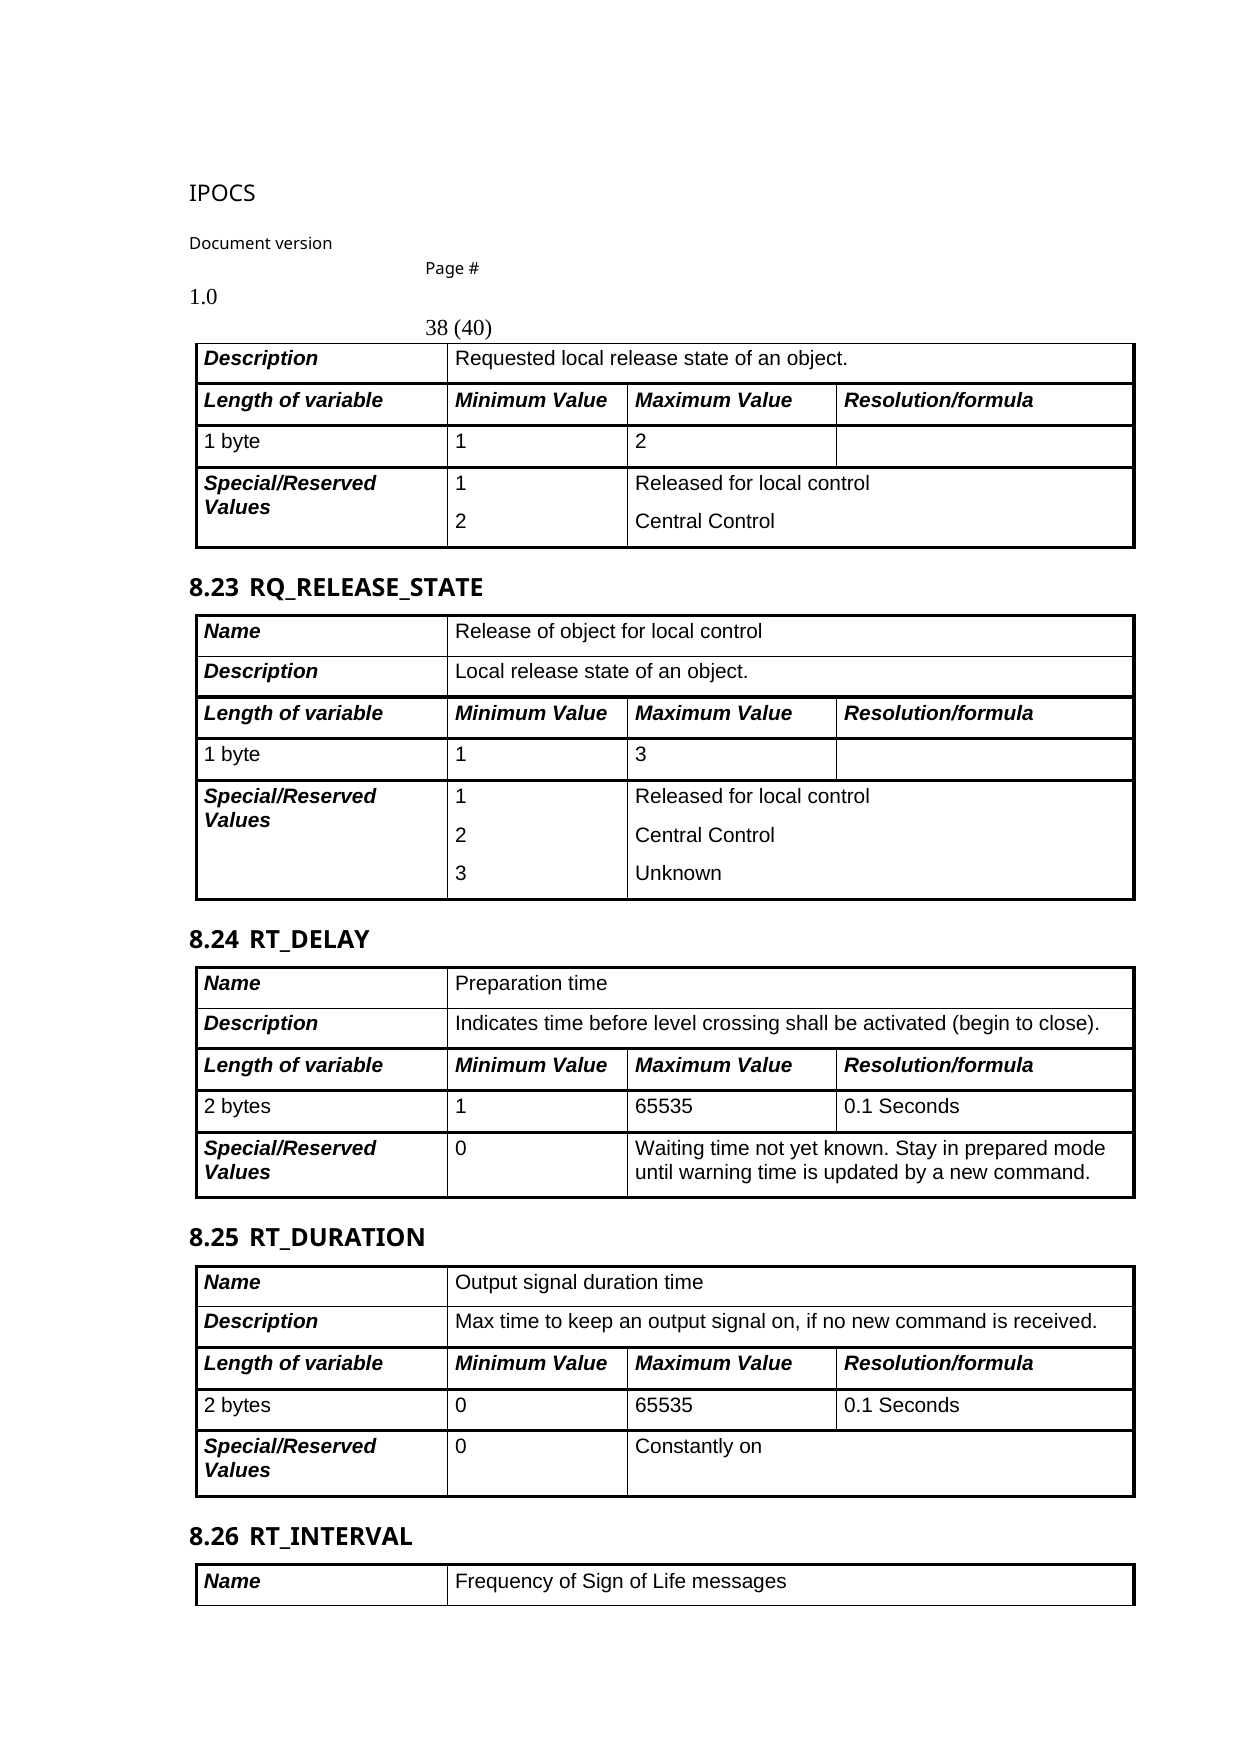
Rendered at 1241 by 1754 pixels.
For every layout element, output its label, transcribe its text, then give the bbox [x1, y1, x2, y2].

table_cell 0 [448, 1432, 627, 1495]
table_cell Description [198, 657, 447, 695]
table_cell Minimum Value [448, 699, 627, 737]
table_cell 1 2 [448, 469, 627, 546]
table_cell 0.1 Seconds [837, 1092, 1132, 1131]
table_cell 1 [448, 427, 627, 466]
table_cell Resolution/formula [837, 1050, 1132, 1089]
subtitle RT_DELAY [189, 921, 1122, 956]
table_header Name [198, 617, 447, 656]
table_cell Released for local control Central Control Unknown [628, 782, 1132, 897]
table_header Release of object for local control [448, 617, 1132, 656]
table_cell Minimum Value [448, 1050, 627, 1089]
table_cell Constantly on [628, 1432, 1132, 1495]
table_cell Length of variable [198, 385, 447, 424]
table_header Name [198, 1566, 447, 1605]
table_cell Length of variable [198, 1050, 447, 1089]
table_cell [837, 427, 1132, 466]
table_cell Maximum Value [628, 1349, 836, 1387]
subtitle RT_INTERVAL [189, 1519, 1122, 1553]
table_cell 1 [448, 740, 627, 779]
table_cell Released for local control Central Control [628, 469, 1132, 546]
table_header Frequency of Sign of Life messages [448, 1566, 1132, 1605]
table_cell Maximum Value [628, 385, 836, 424]
table_header Output signal duration time [448, 1268, 1132, 1306]
subtitle RT_DURATION [189, 1220, 1122, 1254]
table_cell 1 2 3 [448, 782, 627, 897]
table_cell Requested local release state of an object. [448, 344, 1132, 382]
table_cell Local release state of an object. [448, 657, 1132, 695]
table_cell 0 [448, 1391, 627, 1429]
table_cell Length of variable [198, 699, 447, 737]
table_cell Waiting time not yet known. Stay in prepared mode until warning time is updated by a new command. [628, 1134, 1132, 1196]
table_cell Special/Reserved Values [198, 1432, 447, 1495]
table_cell 0 [448, 1134, 627, 1196]
table_cell 1 byte [198, 427, 447, 466]
table_cell Special/Reserved Values [198, 469, 447, 546]
table_cell 2 bytes [198, 1092, 447, 1131]
table_cell Minimum Value [448, 1349, 627, 1387]
table_cell Resolution/formula [837, 1349, 1132, 1387]
table_header Preparation time [448, 969, 1132, 1008]
table_cell [837, 740, 1132, 779]
table_cell Maximum Value [628, 1050, 836, 1089]
table_cell 2 [628, 427, 836, 466]
table_cell 0.1 Seconds [837, 1391, 1132, 1429]
table_cell Resolution/formula [837, 699, 1132, 737]
table_cell 65535 [628, 1391, 836, 1429]
table_cell Indicates time before level crossing shall be activated (begin to close). [448, 1009, 1132, 1047]
table_cell Max time to keep an output signal on, if no new command is received. [448, 1307, 1132, 1346]
table_cell 2 bytes [198, 1391, 447, 1429]
table_header Name [198, 1268, 447, 1306]
table_cell 65535 [628, 1092, 836, 1131]
table_cell Minimum Value [448, 385, 627, 424]
table_cell Special/Reserved Values [198, 1134, 447, 1196]
table_cell Description [198, 1307, 447, 1346]
table_header Name [198, 969, 447, 1008]
table_cell Length of variable [198, 1349, 447, 1387]
table_cell Description [198, 1009, 447, 1047]
table_cell Description [198, 344, 447, 382]
table_cell 3 [628, 740, 836, 779]
table_cell Special/Reserved Values [198, 782, 447, 897]
table_cell 1 byte [198, 740, 447, 779]
table_cell Maximum Value [628, 699, 836, 737]
subtitle RQ_RELEASE_STATE [189, 570, 1122, 604]
table_cell Resolution/formula [837, 385, 1132, 424]
table_cell 1 [448, 1092, 627, 1131]
